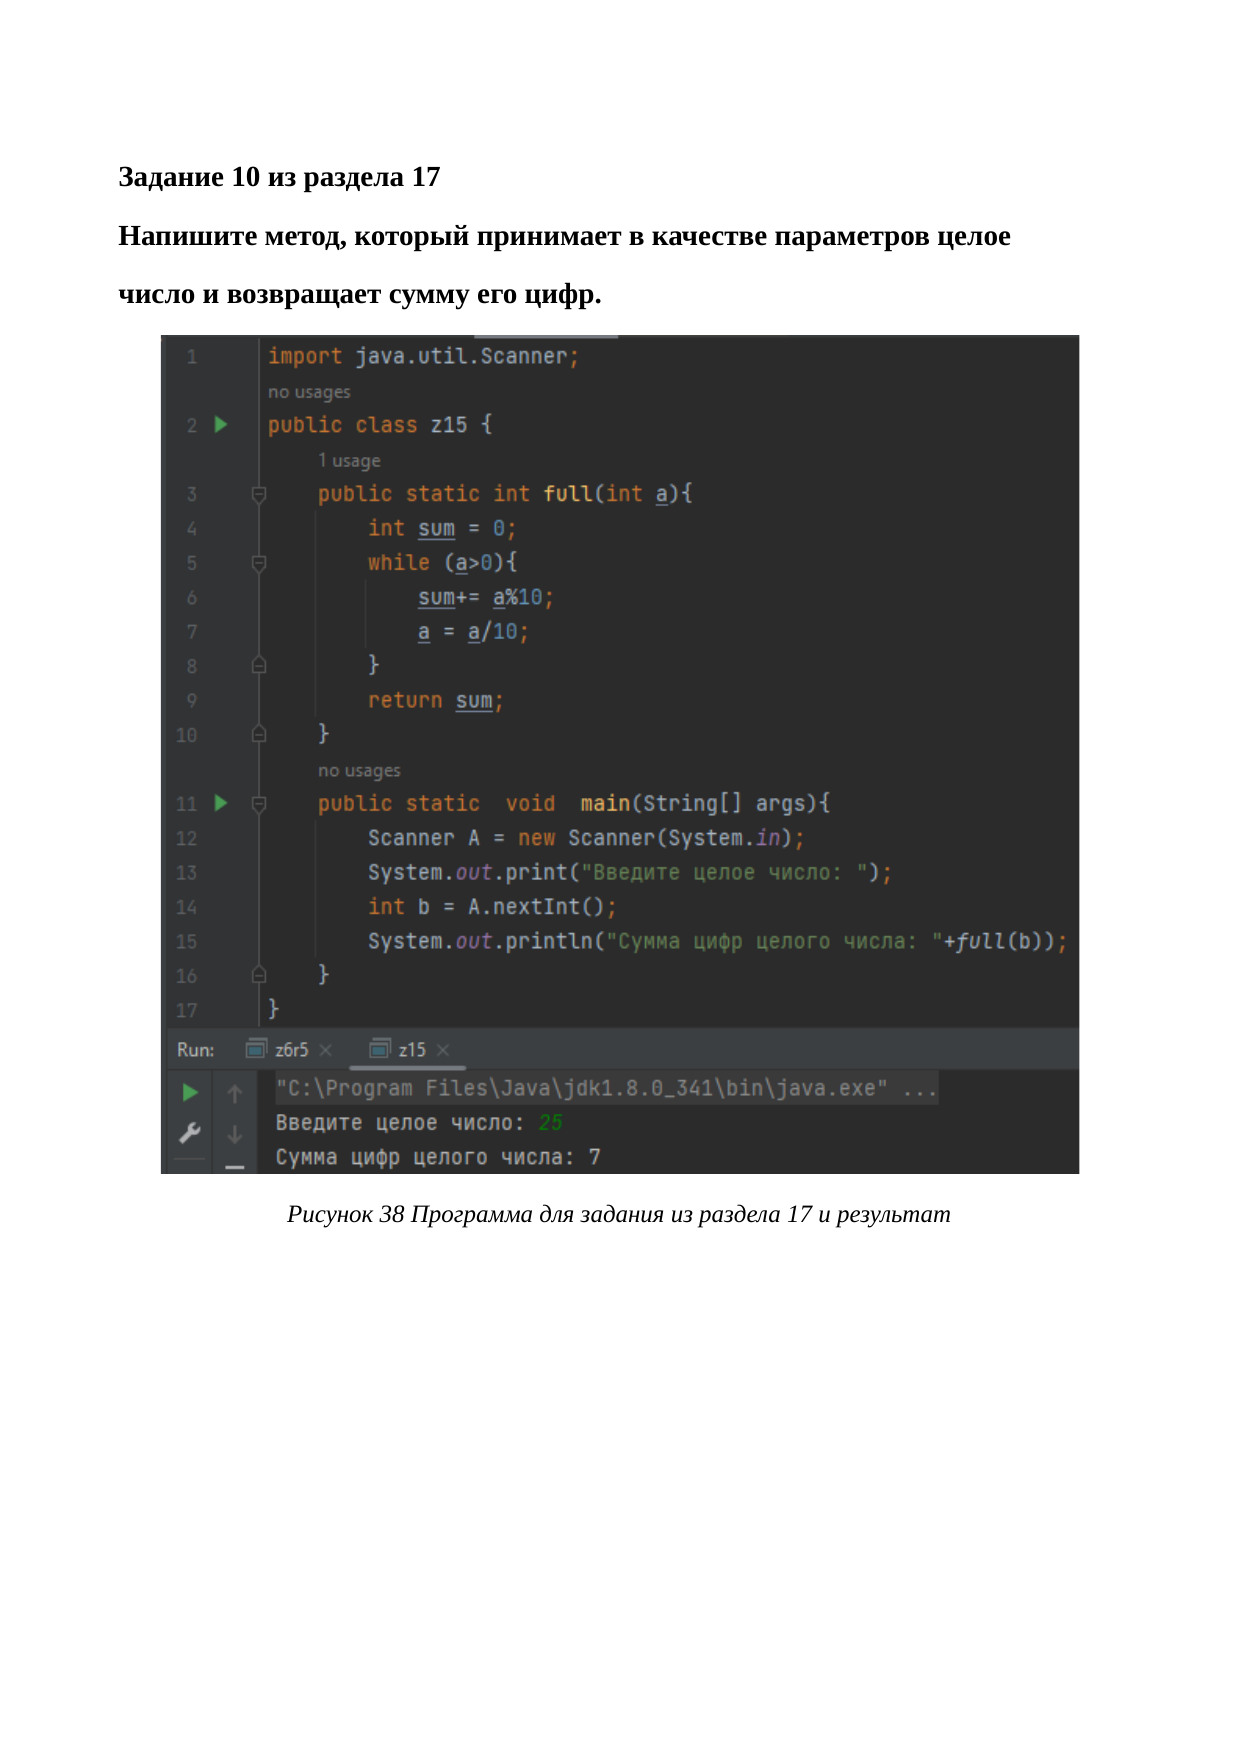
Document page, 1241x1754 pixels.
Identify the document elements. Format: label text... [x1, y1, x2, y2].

text число и возвращает сумму его цифр. [118, 276, 1122, 310]
text Рисунок 38 Программа для задания из раздела 17 и результат [118, 1199, 1122, 1228]
text Напишите метод, который принимает в качестве параметров целое [118, 218, 1122, 251]
text Задание 10 из раздела 17 [118, 159, 1122, 193]
